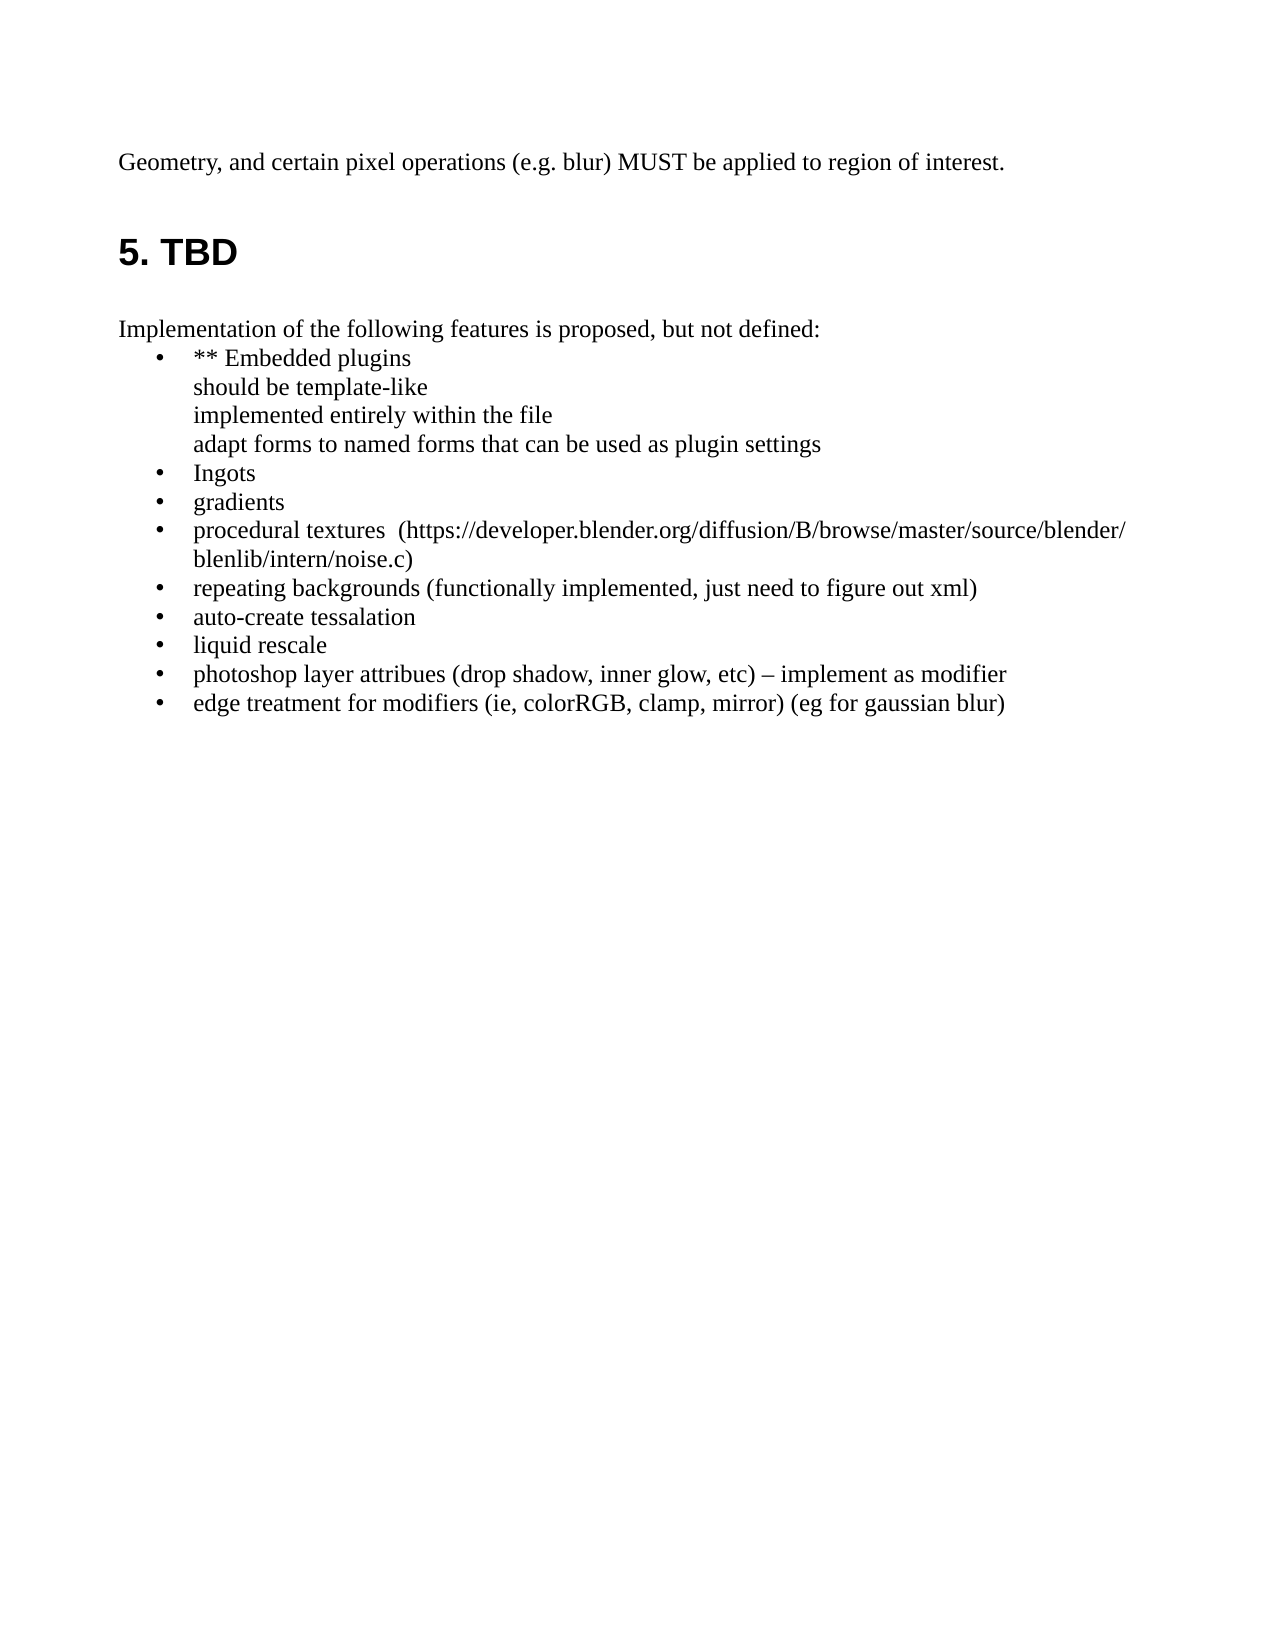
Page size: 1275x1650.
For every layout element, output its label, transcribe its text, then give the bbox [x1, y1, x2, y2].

list gradients [156, 487, 1157, 516]
list repeating backgrounds (functionally implemented, just need to figure out xml) [156, 573, 1157, 602]
list Ingots [156, 458, 1157, 487]
list procedural textures (https://developer.blender.org/diffusion/B/browse/master/source/blender/blenlib/intern/noise.c) [156, 516, 1157, 573]
list auto-create tessalation [156, 602, 1157, 631]
list edge treatment for modifiers (ie, colorRGB, clamp, mirror) (eg for gaussian blur) [156, 688, 1157, 746]
list liquid rescale [156, 631, 1157, 659]
list ** Embedded plugins should be template-like implemented entirely within the file adapt forms to named forms that can be used as plugin settings [156, 343, 1157, 458]
text Geometry, and certain pixel operations (e.g. blur) MUST be applied to region of interest. [118, 147, 1157, 176]
subtitle 5. TBD [118, 229, 1157, 273]
text Implementation of the following features is proposed, but not defined: [118, 314, 1157, 343]
list photoshop layer attribues (drop shadow, inner glow, etc) – implement as modifier [156, 659, 1157, 688]
